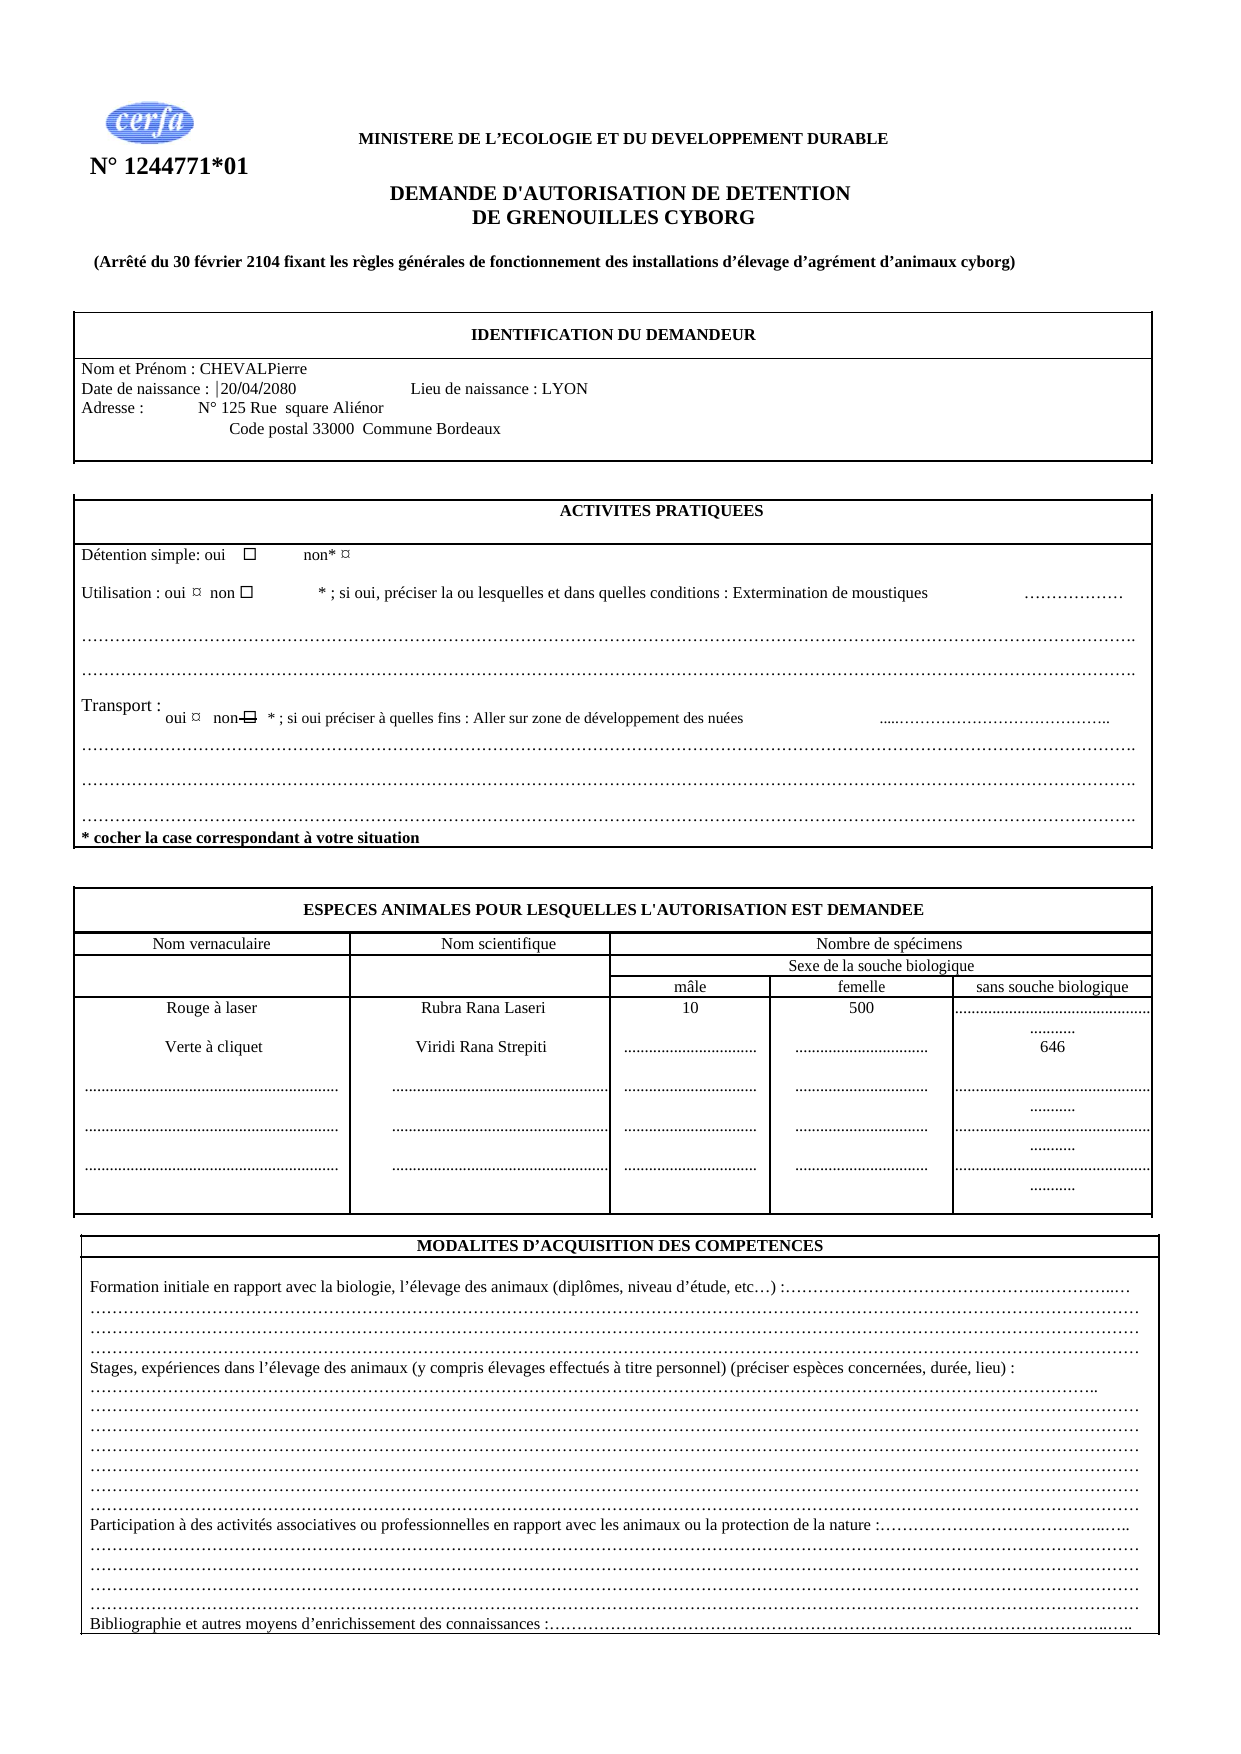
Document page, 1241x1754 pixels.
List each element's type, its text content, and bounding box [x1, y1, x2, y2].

table_cell [192, 441, 297, 459]
table_cell Viridi Rana Strepiti [351, 1037, 609, 1076]
table_cell 646 [954, 1037, 1151, 1076]
table_cell [297, 531, 1151, 543]
table_cell Sexe de la souche biologique [611, 956, 1151, 975]
text ……………………………………………………………………………………………………………………………………………………………………… [89, 1456, 1153, 1475]
text N° 1244771*01 [89, 151, 1153, 180]
table_header Adresse : [75, 398, 192, 419]
text * cocher la case correspondant à votre situation [81, 827, 1151, 846]
table_cell sans souche biologique [954, 977, 1151, 996]
text DEMANDE D'AUTORISATION DE DETENTION [389, 181, 1153, 205]
table_cell ................................ [611, 1076, 769, 1116]
text ……………………………………………………………………………………………………………………………………………………………………… [89, 1554, 1153, 1574]
text ………………………………………………………………………………………………………………………………………………………………………. [81, 806, 1151, 825]
text DE GRENOUILLES CYBORG [394, 205, 1153, 229]
table_cell [351, 975, 609, 996]
table_cell * ; si oui, préciser la ou lesquelles et dans quelles conditions : Extermination de moustiques ……………… [297, 583, 1151, 615]
text ……………………………………………………………………………………………………………………………………………………………………… [89, 1574, 1153, 1593]
table_cell 500 [771, 998, 952, 1037]
text Stages, expériences dans l’élevage des animaux (y compris élevages effectués à titre personnel) (préciser espèces concernées, durée, lieu) :……………………………………………………………………………………………………………………………………………………………….. [89, 1358, 1153, 1396]
table_cell Code postal 33000 Commune Bordeaux [192, 419, 1151, 441]
text ……………………………………………………………………………………………………………………………………………………………………… [89, 1396, 1153, 1415]
table_cell x non  [192, 583, 297, 615]
table_header Nom scientifique [351, 934, 609, 954]
table_cell .......................................................... [954, 1076, 1151, 1116]
table_cell Détention simple: oui  [75, 545, 297, 583]
table_cell .......................................................... [954, 1155, 1151, 1194]
table_cell ............................................................. [75, 1155, 349, 1194]
table_cell [75, 956, 349, 975]
table_cell [75, 531, 297, 543]
table_cell 10 [611, 998, 769, 1037]
table_cell ................................ [771, 1037, 952, 1076]
text ……………………………………………………………………………………………………………………………………………………………………… [89, 1298, 1153, 1317]
table_cell [954, 1195, 1151, 1213]
table_cell non* x [297, 545, 1151, 583]
table_cell [75, 441, 192, 459]
table_cell [611, 1195, 769, 1213]
table_cell Utilisation : oui [75, 583, 192, 615]
table_cell [75, 975, 349, 996]
table_cell .................................................... [351, 1116, 609, 1155]
table_cell ................................ [611, 1155, 769, 1194]
table_header Nom vernaculaire [75, 934, 349, 954]
table_cell .................................................... [351, 1076, 609, 1116]
text ……………………………………………………………………………………………………………………………………………………………………… [89, 1475, 1153, 1494]
text ……………………………………………………………………………………………………………………………………………………………………… [89, 1535, 1153, 1554]
text Date de naissance : |20/04/2080 Lieu de naissance : LYON [81, 379, 1151, 398]
picture [105, 101, 194, 145]
table_cell .................................................... [351, 1155, 609, 1194]
text Bibliographie et autres moyens d’enrichissement des connaissances :………………………………………………………………………………………..….. [89, 1614, 1153, 1633]
table_cell [351, 1195, 609, 1213]
text ………………………………………………………………………………………………………………………………………………………………………. [81, 735, 1151, 754]
text ……………………………………………………………………………………………………………………………………………………………………… [89, 1338, 1153, 1357]
table_cell [297, 462, 1152, 498]
text ……………………………………………………………………………………………………………………………………………………………………… [89, 1318, 1153, 1337]
text ………………………………………………………………………………………………………………………………………………………………………. [81, 625, 1151, 644]
table_cell [73, 462, 192, 498]
table_cell ................................ [611, 1116, 769, 1155]
table_cell mâle [611, 977, 769, 996]
text ESPECES ANIMALES POUR LESQUELLES L'AUTORISATION EST DEMANDEE [75, 900, 1151, 919]
table_cell [192, 462, 297, 498]
table_cell .......................................................... [954, 998, 1151, 1037]
table_cell [351, 956, 609, 975]
table_cell .......................................................... [954, 1116, 1151, 1155]
text Transport : oui x non  * ; si oui préciser à quelles fins : Aller sur zone de développement des nuées .....………………………………….. [81, 694, 1151, 730]
text ……………………………………………………………………………………………………………………………………………………………………… [89, 1416, 1153, 1435]
text IDENTIFICATION DU DEMANDEUR [471, 324, 1151, 344]
text ………………………………………………………………………………………………………………………………………………………………………. [81, 769, 1151, 788]
table_cell [75, 419, 192, 441]
text ……………………………………………………………………………………………………………………………………………………………………… [89, 1436, 1153, 1455]
table_cell [75, 501, 192, 531]
text (Arrêté du 30 février 2104 fixant les règles générales de fonctionnement des installations d’élevage d’agrément d’animaux cyborg) [94, 251, 1153, 271]
text Participation à des activités associatives ou professionnelles en rapport avec les animaux ou la protection de la nature :…………………………………..….. [89, 1515, 1153, 1534]
table_header [611, 934, 770, 954]
table_cell ................................ [611, 1037, 769, 1076]
table_cell [192, 501, 297, 531]
text MINISTERE DE L’ECOLOGIE ET DU DEVELOPPEMENT DURABLE [358, 129, 1153, 148]
table_cell Rubra Rana Laseri [351, 998, 609, 1037]
table_cell ACTIVITES PRATIQUEES [297, 501, 1151, 531]
table_cell Verte à cliquet [75, 1037, 349, 1076]
text ……………………………………………………………………………………………………………………………………………………………………… [89, 1594, 1153, 1613]
text ………………………………………………………………………………………………………………………………………………………………………. [81, 660, 1151, 679]
text MODALITES D’ACQUISITION DES COMPETENCES [82, 1237, 1158, 1255]
table_cell ............................................................. [75, 1116, 349, 1155]
table_cell ................................ [771, 1155, 952, 1194]
text Nom et Prénom : CHEVALPierre [81, 359, 1151, 378]
table_cell ................................ [771, 1116, 952, 1155]
table_cell [771, 1195, 952, 1213]
table_cell [297, 441, 1151, 459]
table_header N° 125 Rue square Aliénor [192, 398, 1151, 419]
table_cell Rouge à laser [75, 998, 349, 1037]
text ……………………………………………………………………………………………………………………………………………………………………… [89, 1495, 1153, 1514]
table_cell femelle [771, 977, 952, 996]
text Formation initiale en rapport avec la biologie, l’élevage des animaux (diplômes, niveau d’étude, etc…) :……………………………………….…………..… [89, 1277, 1153, 1296]
table_header Nombre de spécimens [770, 934, 1151, 954]
table_cell [75, 1195, 349, 1213]
table_cell ................................ [771, 1076, 952, 1116]
table_cell ............................................................. [75, 1076, 349, 1116]
